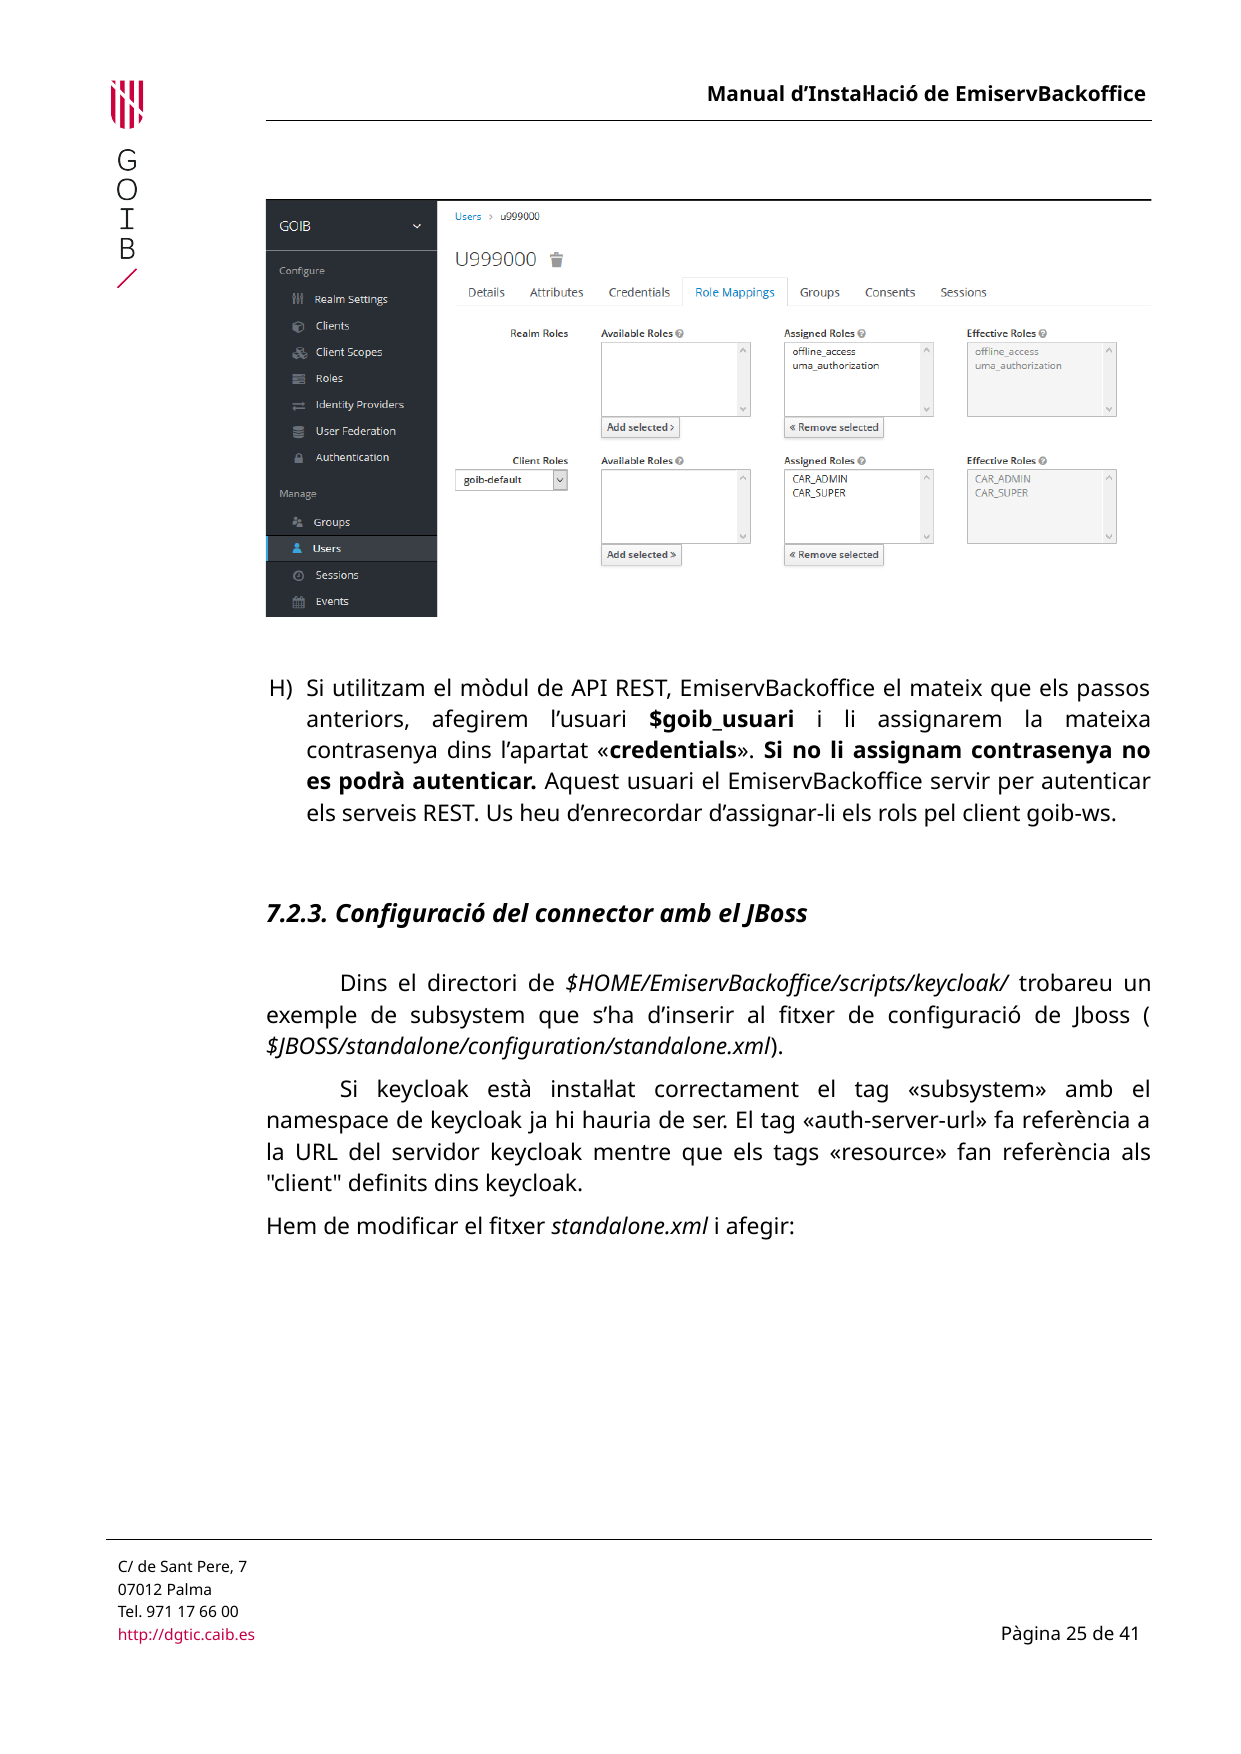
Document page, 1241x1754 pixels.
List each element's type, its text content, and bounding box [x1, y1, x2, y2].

text Si keycloak està instal·lat correctament el tag «subsystem» amb el namespace de keycloak ja hi hauria de ser. El tag «auth-server-url» fa referència a la URL del servidor keycloak mentre que els tags «resource» fan referència als "client" definits dins keycloak. [266, 1073, 1152, 1198]
list Si utilitzam el mòdul de API REST, EmiservBackoffice el mateix que els passos anteriors, afegirem l’usuari $goib_usuari i li assignarem la mateixa contrasenya dins l’apartat «credentials». Si no li assignam contrasenya no es podrà autenticar. Aquest usuari el EmiservBackoffice servir per autenticar els serveis REST. Us heu d’enrecordar d’assignar-li els rols pel client goib-ws. [269, 672, 1152, 828]
picture [265, 199, 1152, 617]
picture [82, 57, 172, 319]
text Hem de modificar el fitxer standalone.xml i afegir: [266, 1210, 1152, 1241]
subtitle Configuració del connector amb el JBoss [266, 896, 1152, 930]
text Dins el directori de $HOME/EmiservBackoffice/scripts/keycloak/ trobareu un exemple de subsystem que s’ha d’inserir al fitxer de configuració de Jboss ( $JBOSS/standalone/configuration/standalone.xml). [266, 936, 1152, 1061]
